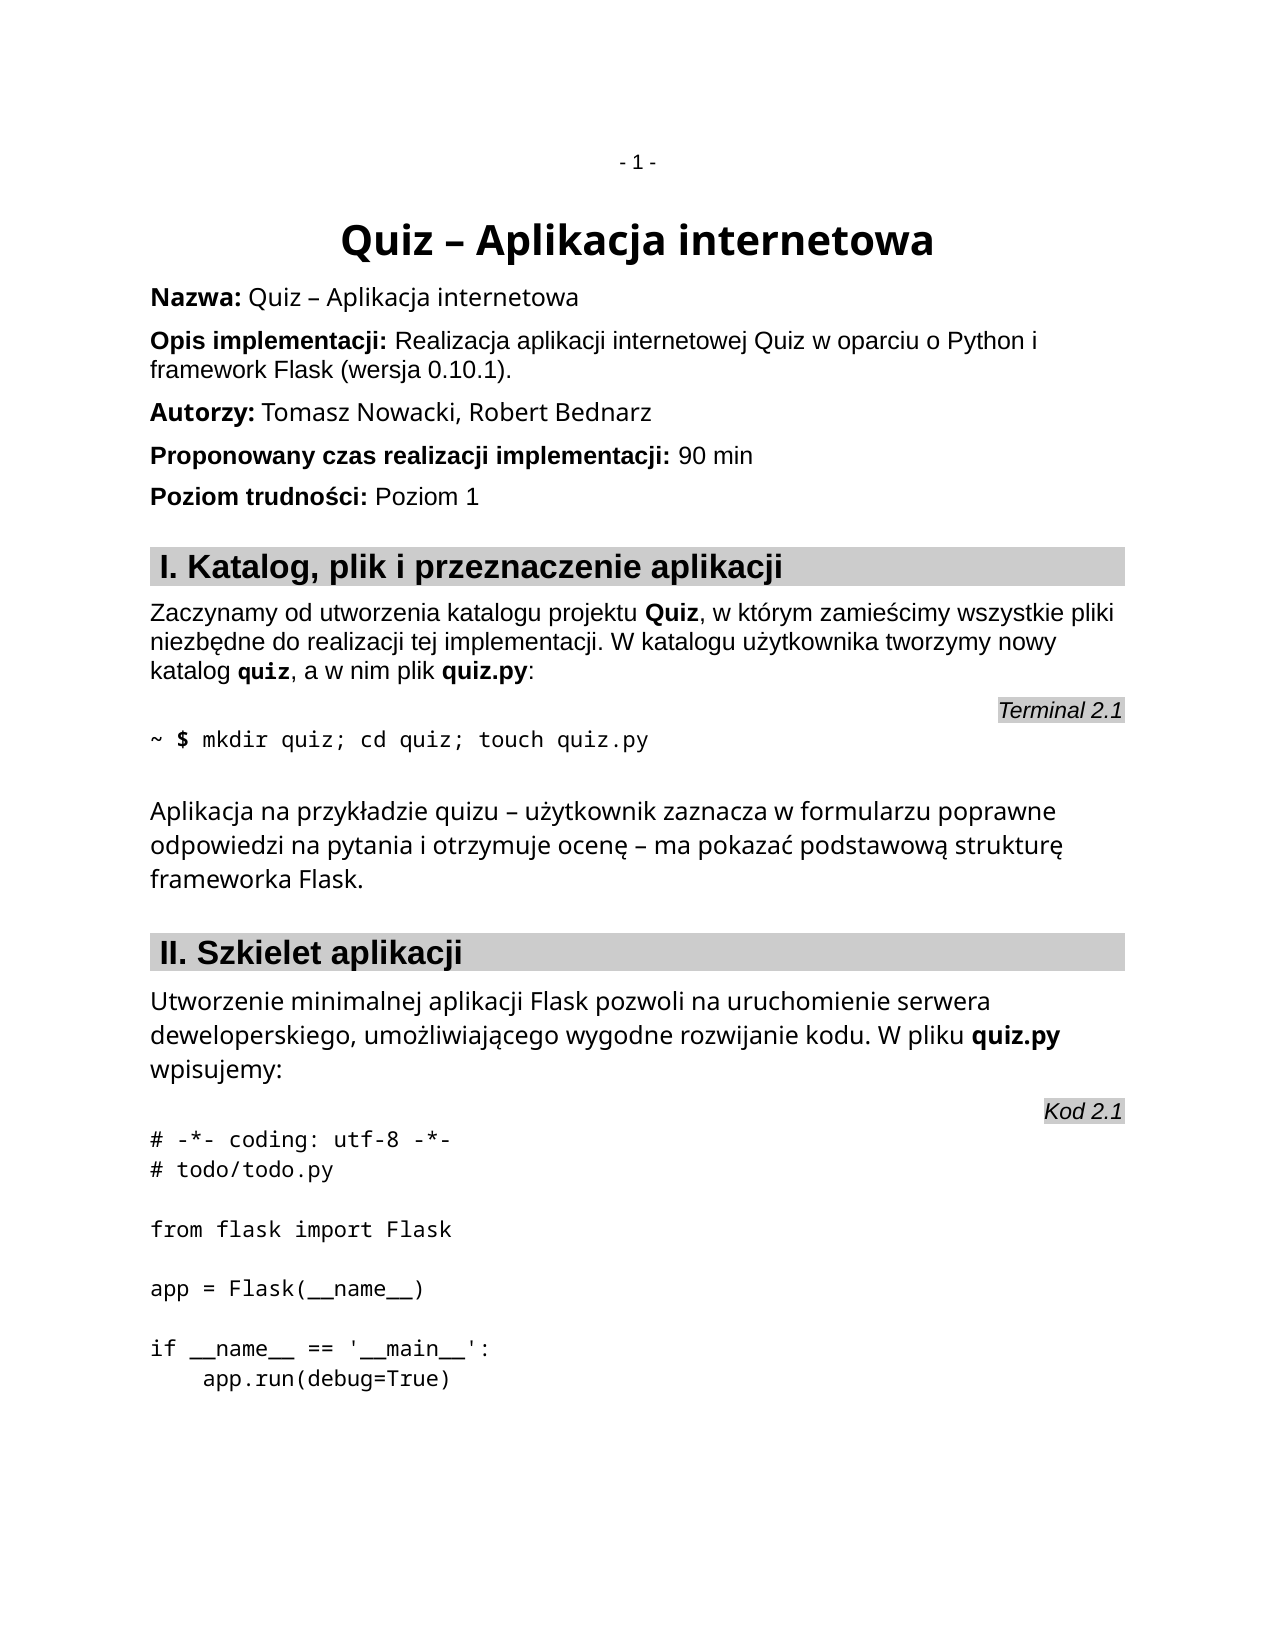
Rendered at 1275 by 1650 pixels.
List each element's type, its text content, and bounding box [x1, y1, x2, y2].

text Utworzenie minimalnej aplikacji Flask pozwoli na uruchomienie serwera deweloperskiego, umożliwiającego wygodne rozwijanie kodu. W pliku quiz.py wpisujemy: [150, 984, 1125, 1086]
subtitle II. Szkielet aplikacji [150, 933, 1125, 971]
text # todo/todo.py [150, 1154, 1125, 1184]
subtitle I. Katalog, plik i przeznaczenie aplikacji [150, 547, 1125, 586]
text Aplikacja na przykładzie quizu – użytkownik zaznacza w formularzu poprawne odpowiedzi na pytania i otrzymuje ocenę – ma pokazać podstawową strukturę frameworka Flask. [150, 794, 1125, 896]
text Poziom trudności: Poziom 1 [150, 481, 1125, 510]
text Opis implementacji: Realizacja aplikacji internetowej Quiz w oparciu o Python i framework Flask (wersja 0.10.1). [150, 326, 1125, 383]
title Quiz – Aplikacja internetowa [150, 211, 1125, 267]
text Zaczynamy od utworzenia katalogu projektu Quiz, w którym zamieścimy wszystkie pliki niezbędne do realizacji tej implementacji. W katalogu użytkownika tworzymy nowy katalog quiz, a w nim plik quiz.py: [150, 598, 1125, 685]
text # -*- coding: utf-8 -*- [150, 1124, 1125, 1154]
text Terminal 2.1 [150, 697, 998, 723]
text app = Flask(__name__) [150, 1273, 1125, 1303]
text app.run(debug=True) [150, 1363, 1125, 1392]
text Nazwa: Quiz – Aplikacja internetowa [150, 280, 1125, 314]
text Kod 2.1 [150, 1098, 1044, 1124]
text Autorzy: Tomasz Nowacki, Robert Bednarz [150, 395, 1125, 429]
text ~ $ mkdir quiz; cd quiz; touch quiz.py [150, 723, 1125, 753]
text Proponowany czas realizacji implementacji: 90 min [150, 441, 1125, 470]
text if __name__ == '__main__': [150, 1333, 1125, 1363]
text from flask import Flask [150, 1214, 1125, 1243]
